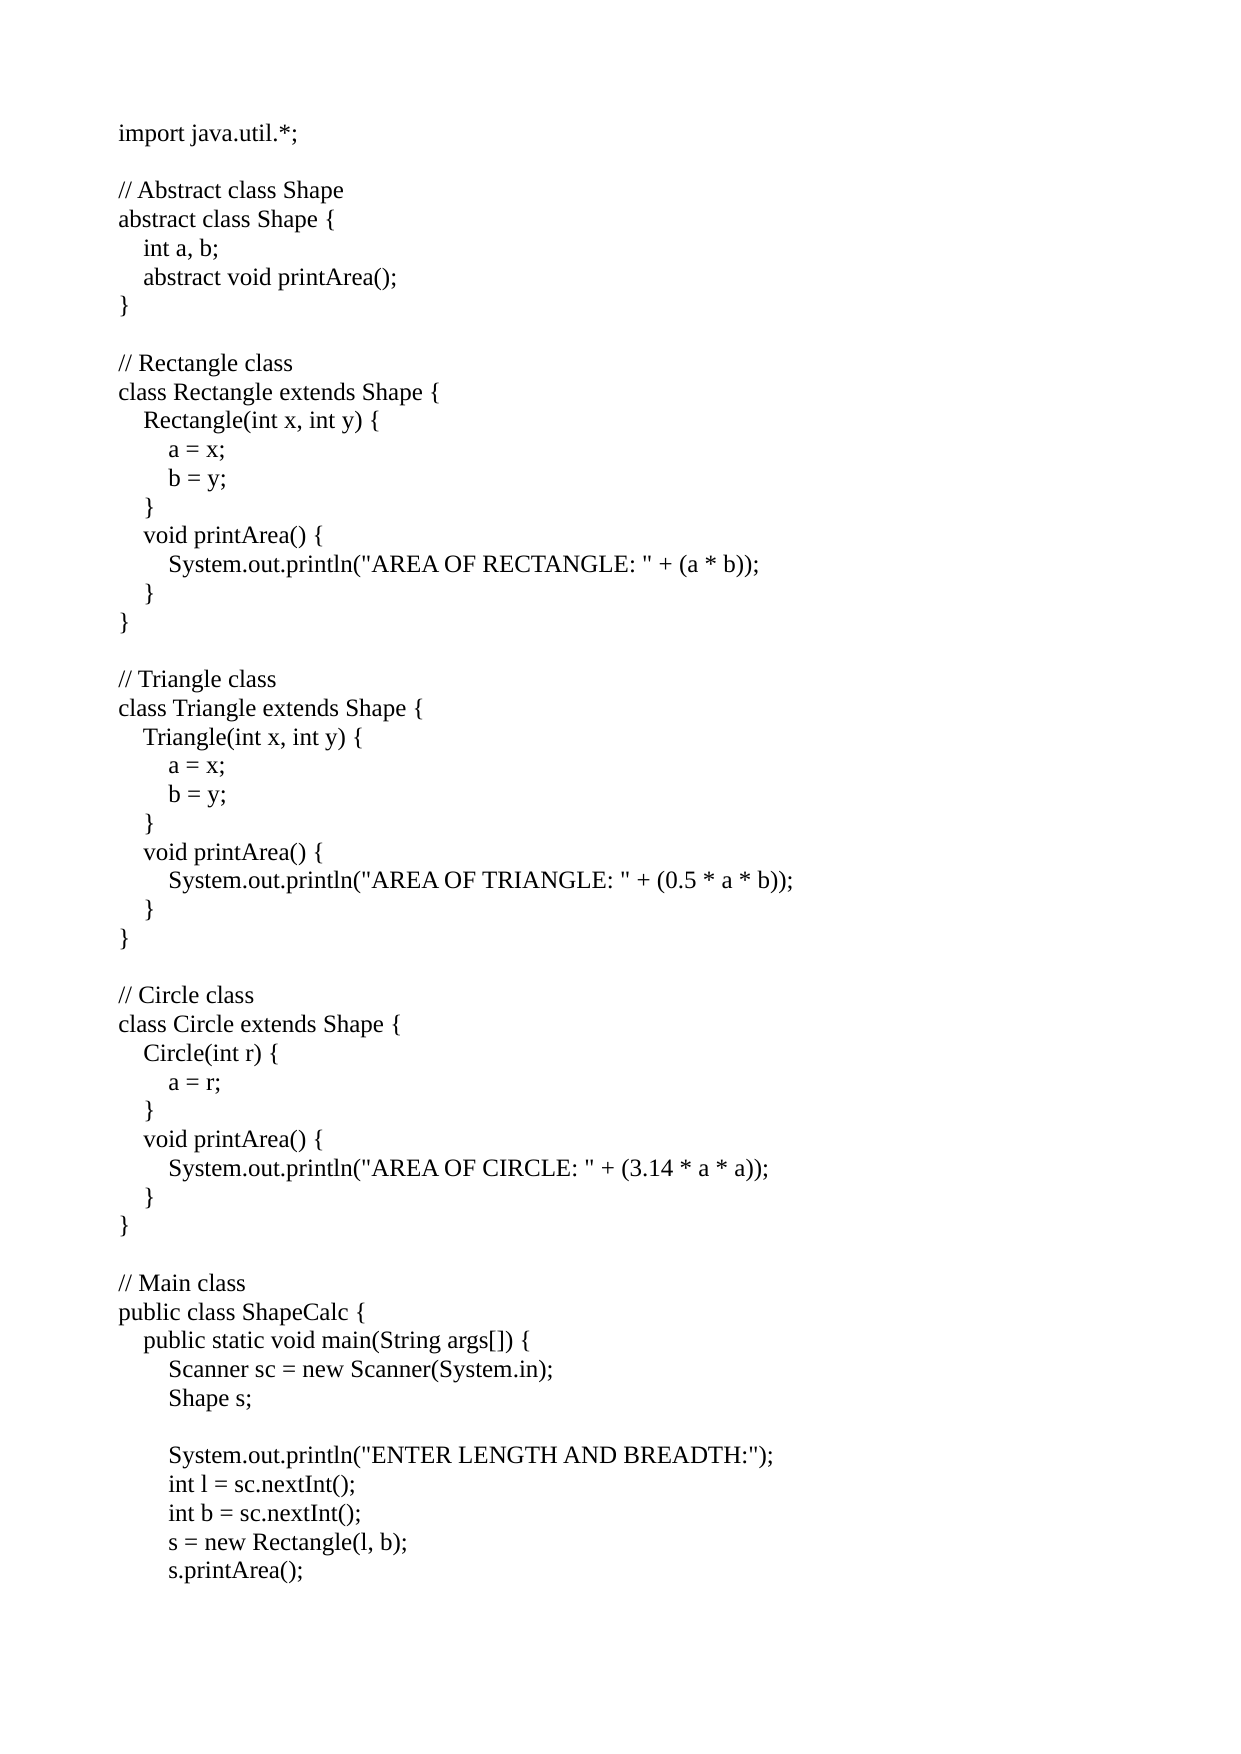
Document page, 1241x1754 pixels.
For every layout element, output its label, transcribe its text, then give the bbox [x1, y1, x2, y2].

text abstract class Shape { [118, 204, 1122, 233]
text } [118, 894, 1122, 923]
text System.out.println("ENTER LENGTH AND BREADTH:"); [118, 1441, 1122, 1469]
text void printArea() { [118, 521, 1122, 549]
text // Rectangle class [118, 348, 1122, 377]
text void printArea() { [118, 1124, 1122, 1153]
text a = x; [118, 434, 1122, 463]
text int b = sc.nextInt(); [118, 1498, 1122, 1527]
text } [118, 923, 1122, 952]
text System.out.println("AREA OF CIRCLE: " + (3.14 * a * a)); [118, 1153, 1122, 1182]
text public static void main(String args[]) { [118, 1326, 1122, 1354]
text } [118, 1182, 1122, 1211]
text int a, b; [118, 233, 1122, 262]
text // Abstract class Shape [118, 176, 1122, 204]
text Scanner sc = new Scanner(System.in); [118, 1354, 1122, 1383]
text s = new Rectangle(l, b); [118, 1527, 1122, 1556]
text int l = sc.nextInt(); [118, 1469, 1122, 1498]
text s.printArea(); [118, 1556, 1122, 1584]
text } [118, 492, 1122, 521]
text // Circle class [118, 981, 1122, 1009]
text void printArea() { [118, 837, 1122, 866]
text // Triangle class [118, 664, 1122, 693]
text public class ShapeCalc { [118, 1297, 1122, 1326]
text a = x; [118, 751, 1122, 779]
text } [118, 291, 1122, 319]
text } [118, 1211, 1122, 1239]
text // Main class [118, 1268, 1122, 1297]
text System.out.println("AREA OF TRIANGLE: " + (0.5 * a * b)); [118, 866, 1122, 894]
text import java.util.*; [118, 118, 1122, 147]
text b = y; [118, 463, 1122, 492]
text a = r; [118, 1067, 1122, 1096]
text Shape s; [118, 1383, 1122, 1412]
text b = y; [118, 779, 1122, 808]
text class Triangle extends Shape { [118, 693, 1122, 722]
text } [118, 1096, 1122, 1124]
text System.out.println("AREA OF RECTANGLE: " + (a * b)); [118, 549, 1122, 578]
text Circle(int r) { [118, 1038, 1122, 1067]
text abstract void printArea(); [118, 262, 1122, 291]
text class Circle extends Shape { [118, 1009, 1122, 1038]
text } [118, 578, 1122, 607]
text } [118, 808, 1122, 837]
text class Rectangle extends Shape { [118, 377, 1122, 406]
text Triangle(int x, int y) { [118, 722, 1122, 751]
text } [118, 607, 1122, 636]
text Rectangle(int x, int y) { [118, 406, 1122, 434]
